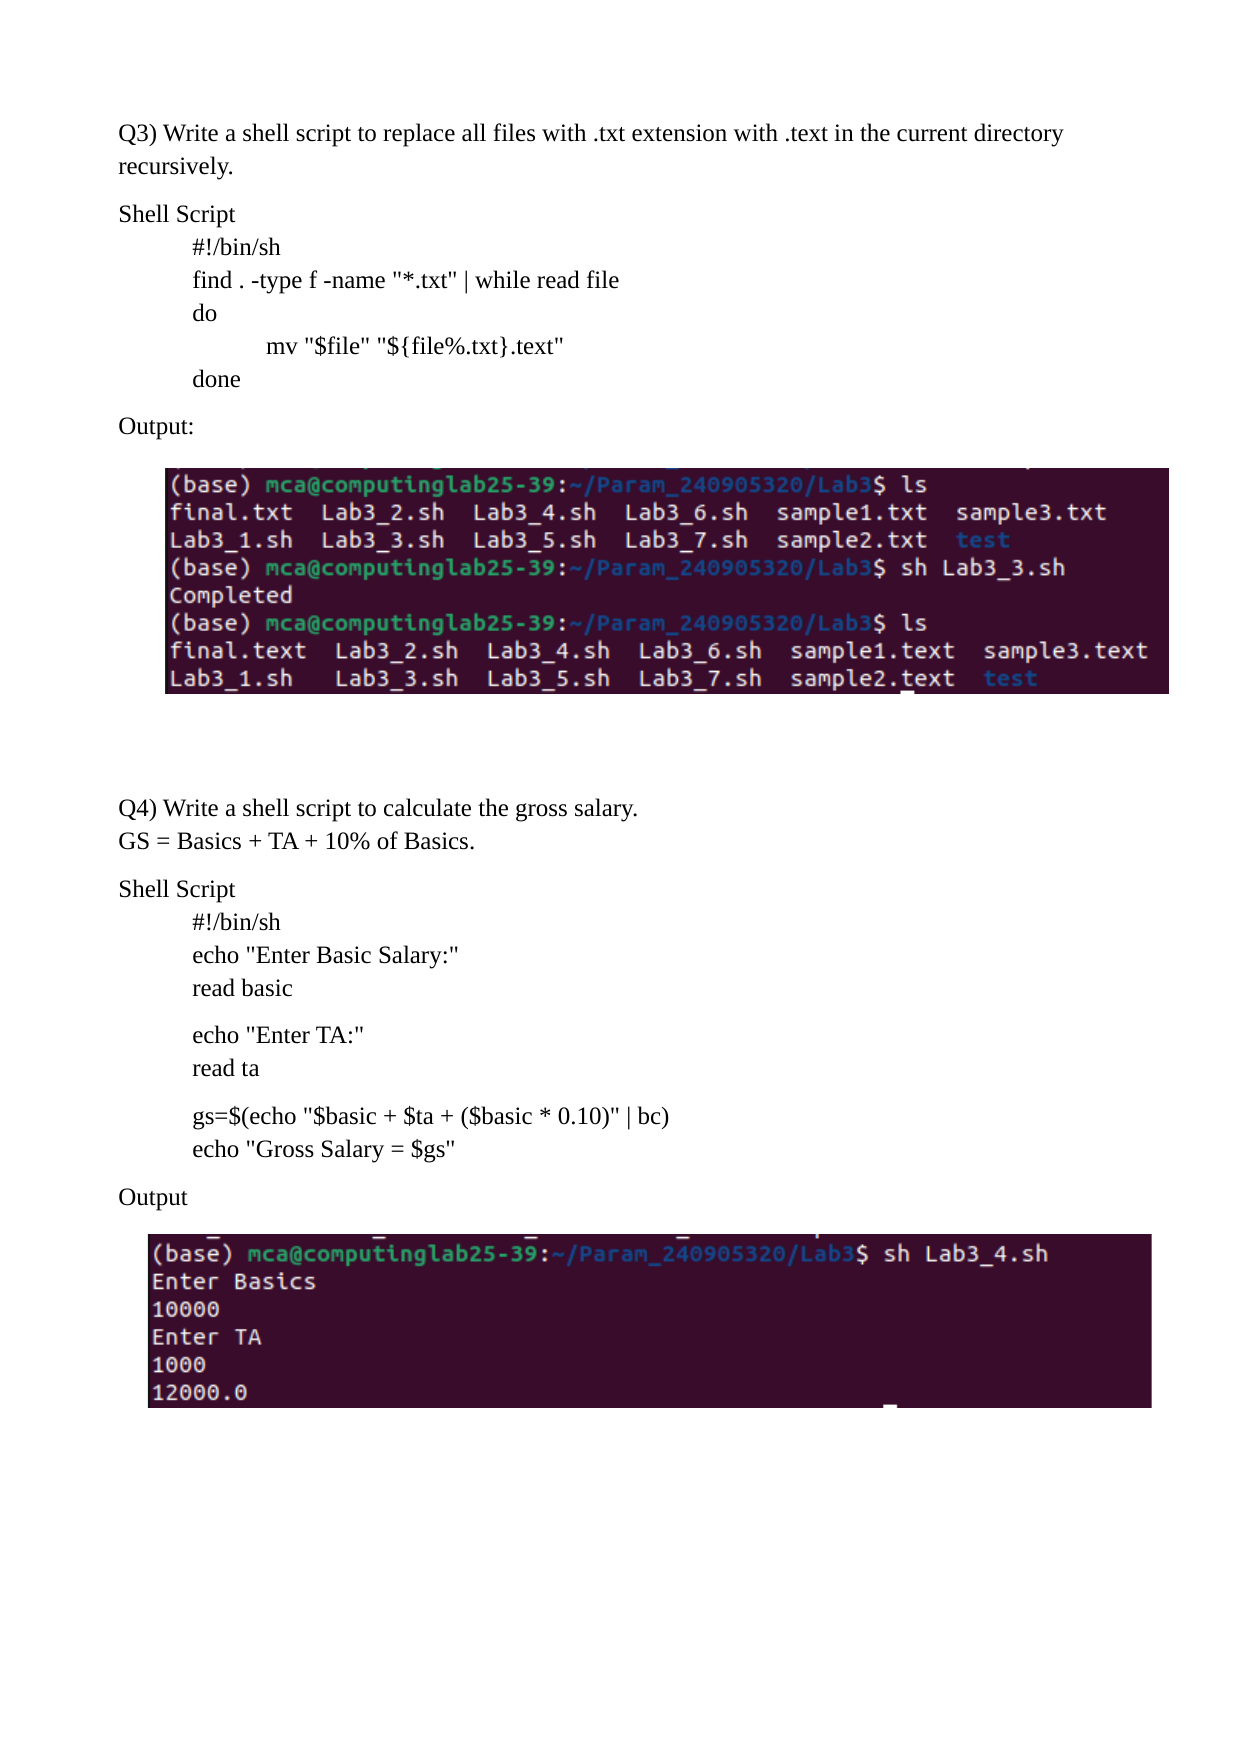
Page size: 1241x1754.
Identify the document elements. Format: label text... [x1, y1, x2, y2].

text Q4) Write a shell script to calculate the gross salary. GS = Basics + TA + 10% of Basics. [118, 793, 1122, 855]
text Shell Script #!/bin/sh echo "Enter Basic Salary:" read basic [118, 874, 1122, 1002]
picture [147, 1234, 1152, 1408]
text echo "Enter TA:" read ta [118, 1021, 1122, 1082]
text gs=$(echo "$basic + $ta + ($basic * 0.10)" | bc) echo "Gross Salary = $gs" [118, 1101, 1122, 1163]
text Shell Script #!/bin/sh find . -type f -name "*.txt" | while read file do mv "$file" "${file%.txt}.text" done [118, 199, 1122, 393]
text Output: [118, 411, 1122, 440]
picture [165, 468, 1169, 694]
text Output [118, 1182, 1122, 1436]
text Q3) Write a shell script to replace all files with .txt extension with .text in the current directory recursively. [118, 118, 1122, 180]
